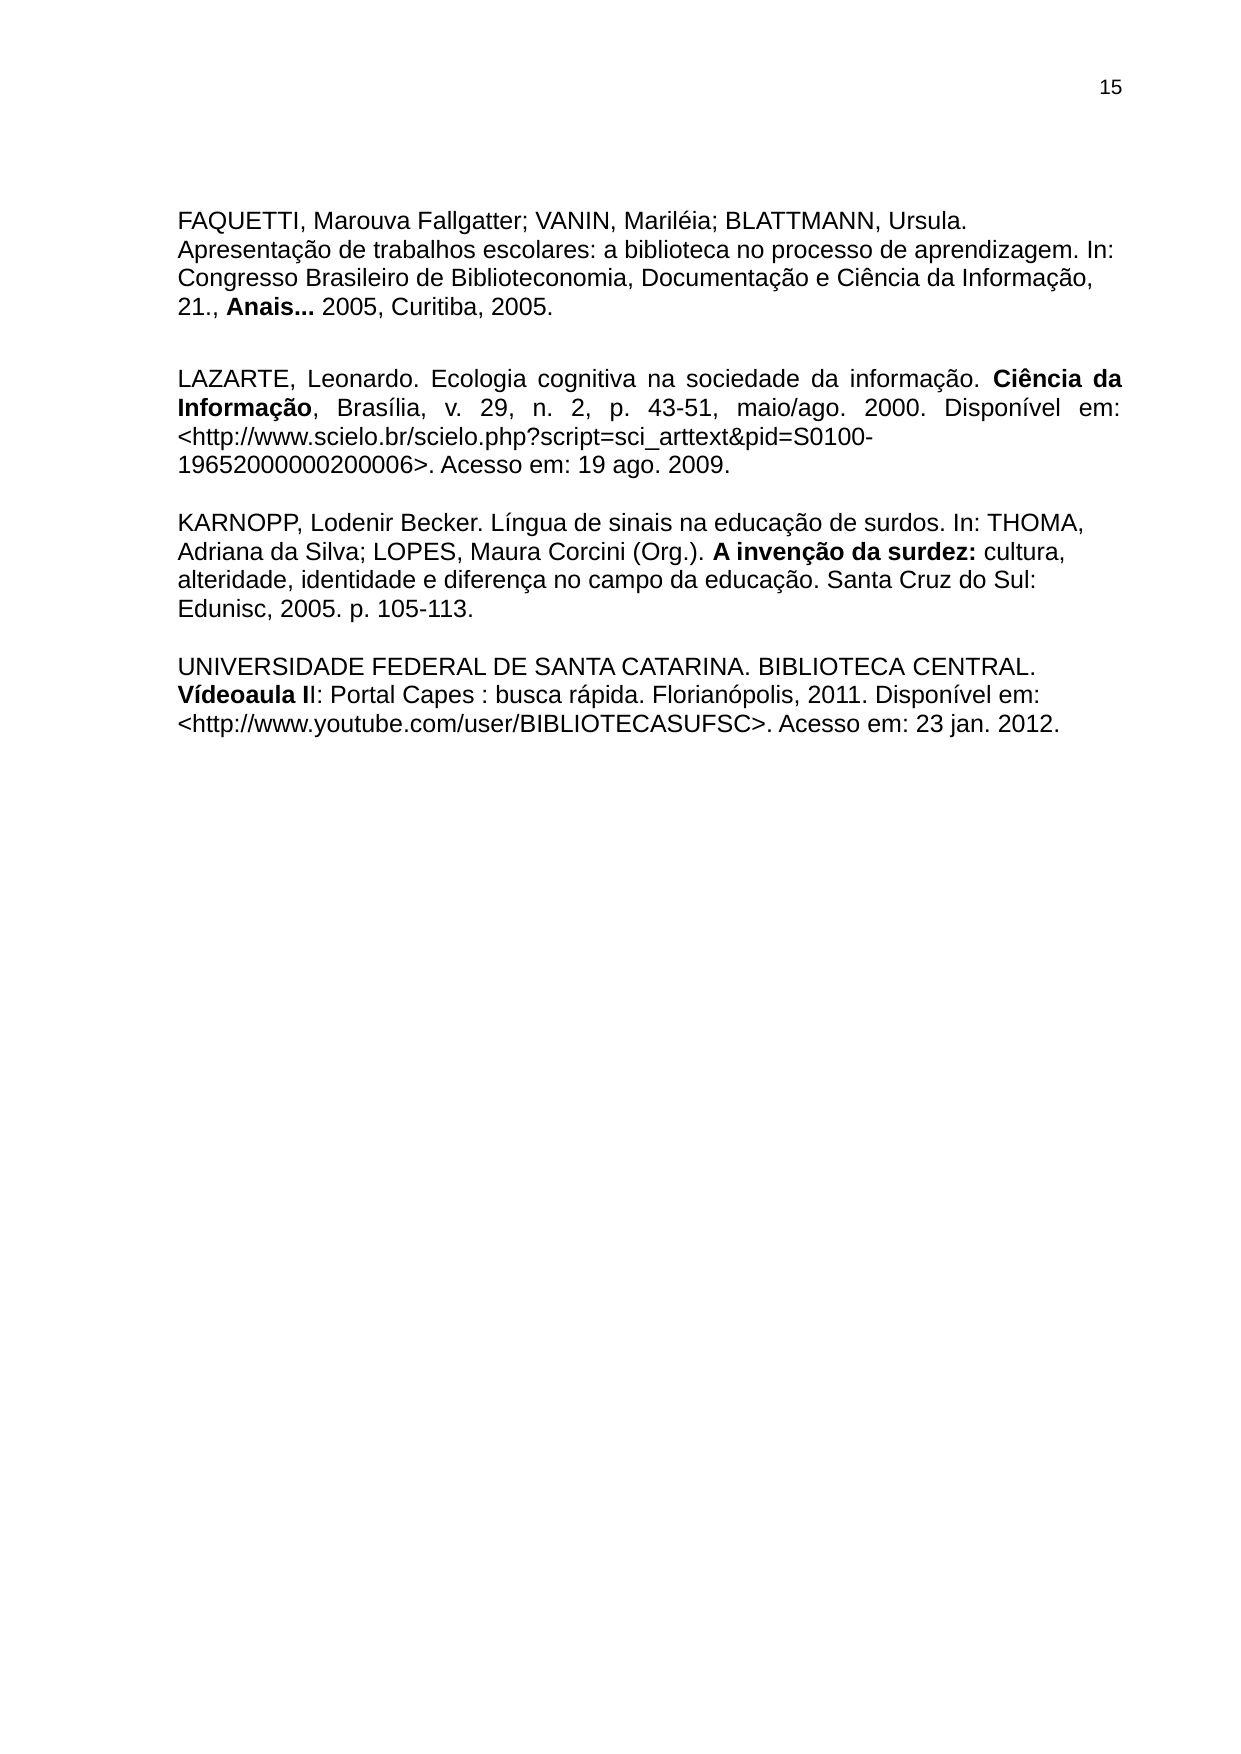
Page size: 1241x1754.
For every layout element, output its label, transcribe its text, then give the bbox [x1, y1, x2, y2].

text UNIVERSIDADE FEDERAL DE SANTA CATARINA. BIBLIOTECA CENTRAL. Vídeoaula II: Portal Capes : busca rápida. Florianópolis, 2011. Disponível em: <http://www.youtube.com/user/BIBLIOTECASUFSC>. Acesso em: 23 jan. 2012. [177, 652, 1122, 738]
text FAQUETTI, Marouva Fallgatter; VANIN, Mariléia; BLATTMANN, Ursula. Apresentação de trabalhos escolares: a biblioteca no processo de aprendizagem. In: Congresso Brasileiro de Biblioteconomia, Documentação e Ciência da Informação, 21., Anais... 2005, Curitiba, 2005. [177, 206, 1122, 321]
text LAZARTE, Leonardo. Ecologia cognitiva na sociedade da informação. Ciência da Informação, Brasília, v. 29, n. 2, p. 43-51, maio/ago. 2000. Disponível em: <http://www.scielo.br/scielo.php?script=sci_arttext&pid=S0100-19652000000200006>. Acesso em: 19 ago. 2009. [177, 364, 1122, 479]
text KARNOPP, Lodenir Becker. Língua de sinais na educação de surdos. In: THOMA, Adriana da Silva; LOPES, Maura Corcini (Org.). A invenção da surdez: cultura, alteridade, identidade e diferença no campo da educação. Santa Cruz do Sul: Edunisc, 2005. p. 105-113. [177, 508, 1122, 623]
